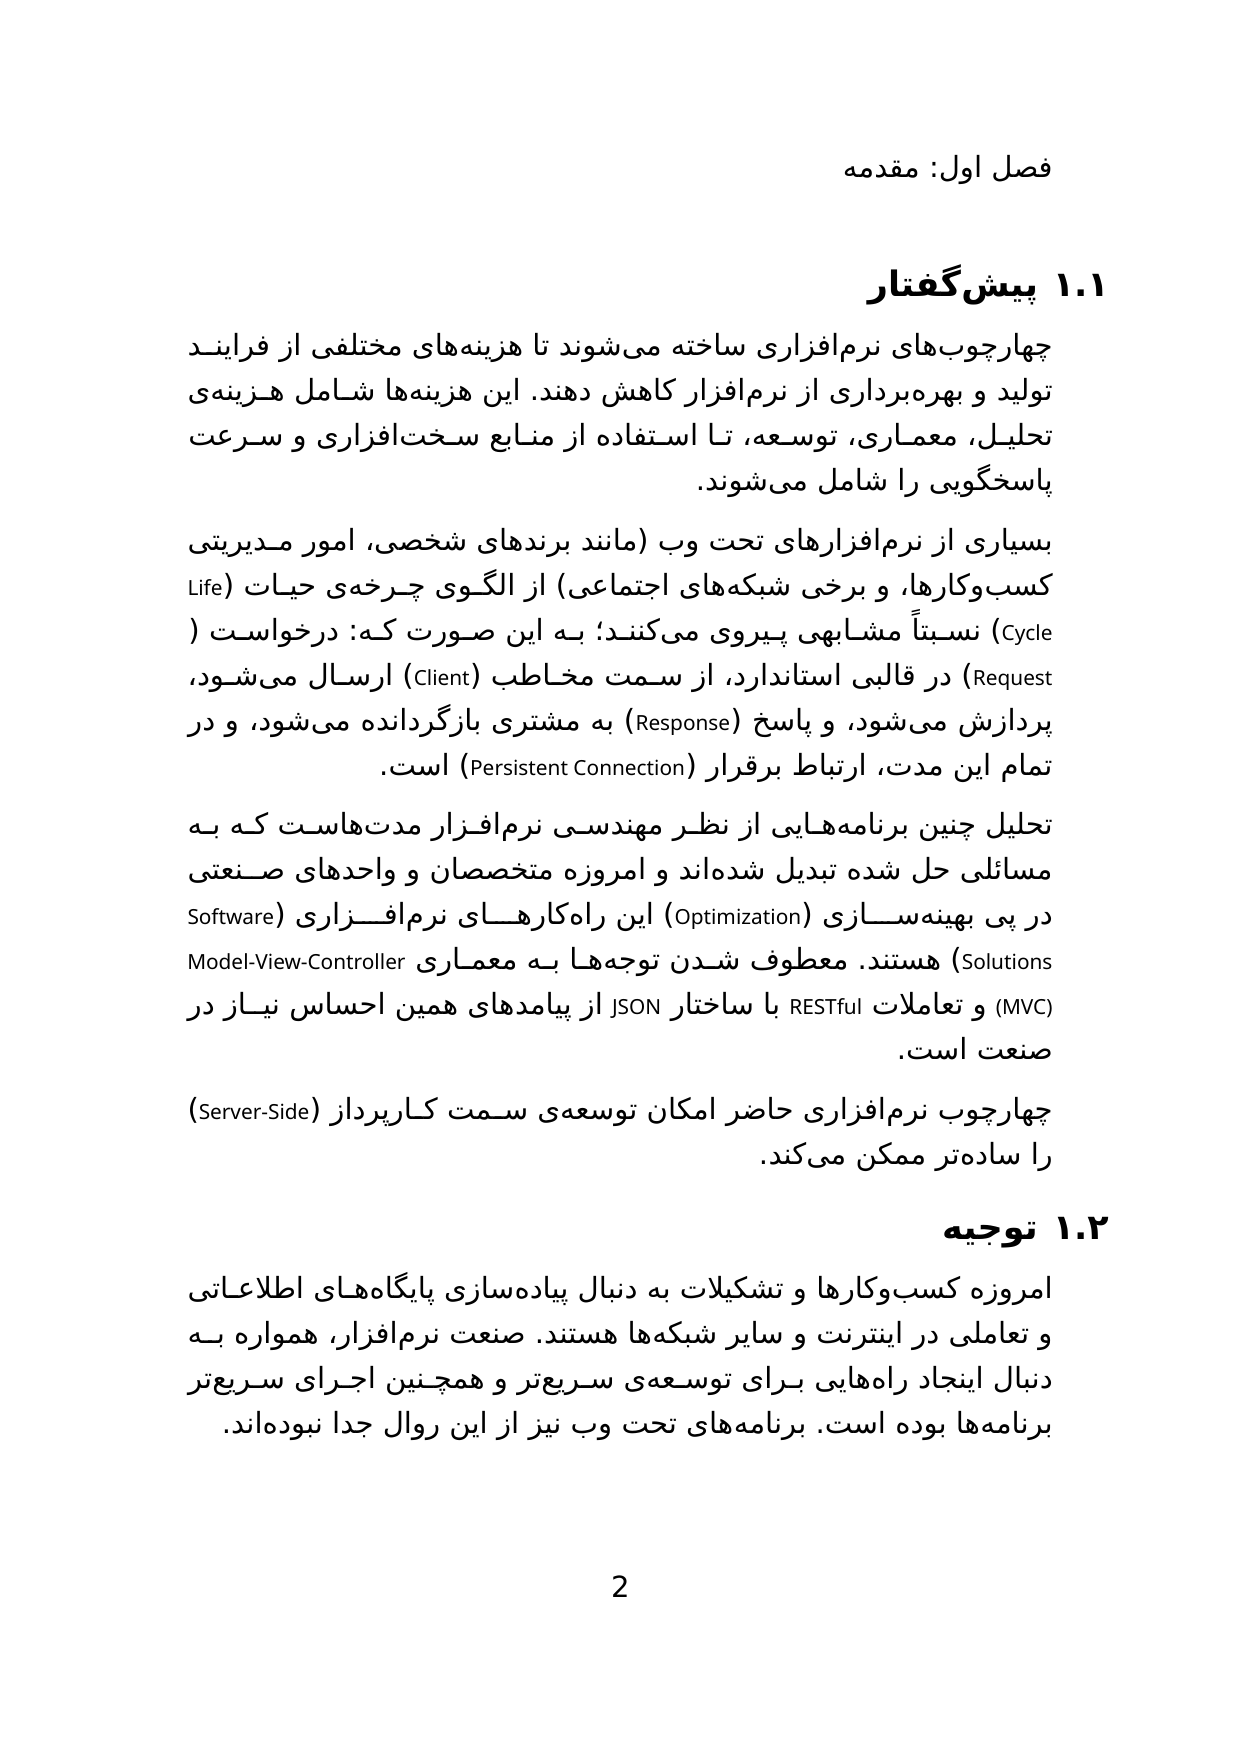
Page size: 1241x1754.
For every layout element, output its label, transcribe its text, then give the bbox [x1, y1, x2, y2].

subtitle پیش‌گفتار [187, 264, 1053, 305]
text چهارچوب‌های نرم‌افزاری ساخته می‌شوند تا هزینه‌های مختلفی از فرایند تولید و بهره‌برداری از نرم‌افزار کاهش دهند. این هزینه‌ها شامل هزینه‌ی تحلیل، معماری، توسعه، تا استفاده از منابع سخت‌افزاری و سرعت پاسخگویی را شامل می‌شوند. [187, 317, 1053, 497]
text چهارچوب نرم‌افزاری حاضر امکان توسعه‌ی سمت کارپرداز (Server-Side) را ساده‌تر ممکن می‌کند. [187, 1081, 1053, 1171]
text امروزه کسب‌و‌کار‌ها و تشکیلات به دنبال پیاده‌سازی پایگاه‌های اطلاعاتی و تعاملی در اینترنت و سایر شبکه‌ها هستند. صنعت نرم‌افزار، همواره به دنبال اینجاد راه‌هایی برای توسعه‌ی سریع‌تر و همچنین اجرای سریع‌تر برنامه‌ها بوده است. برنامه‌های تحت وب نیز از این روال جدا نبوده‌اند. [187, 1260, 1053, 1440]
text تحلیل چنین برنامه‌هایی از نظر مهندسی نرم‌افزار مدت‌هاست که به مسائلی حل شده تبدیل شده‌اند و امروزه متخصصان و واحد‌های صنعتی در پی بهینه‌سازی (Optimization) این راه‌کار‌های نرم‌افزاری (Software Solutions) هستند. معطوف شدن توجه‌ها به معماری Model-View-Controller (MVC) و تعاملات RESTful با ساختار JSON از پیامد‌های همین احساس نیاز در صنعت است. [187, 797, 1053, 1067]
subtitle توجیه [187, 1207, 1053, 1247]
text بسیاری از نرم‌افزار‌های تحت وب (مانند برند‌های شخصی، امور مدیریتی کسب‌و‌کارها، و برخی شبکه‌های اجتماعی) از الگوی چرخه‌ی حیات (Life Cycle) نسبتاً مشابهی پیروی می‌کنند؛ به این صورت که: درخواست (Request) در قالبی استاندارد، از سمت مخاطب (Client) ارسال می‌شود، پردازش می‌شود، و پاسخ (Response) به مشتری بازگردانده می‌شود، و در تمام این مدت، ارتباط برقرار (Persistent Connection) است. [187, 512, 1053, 782]
